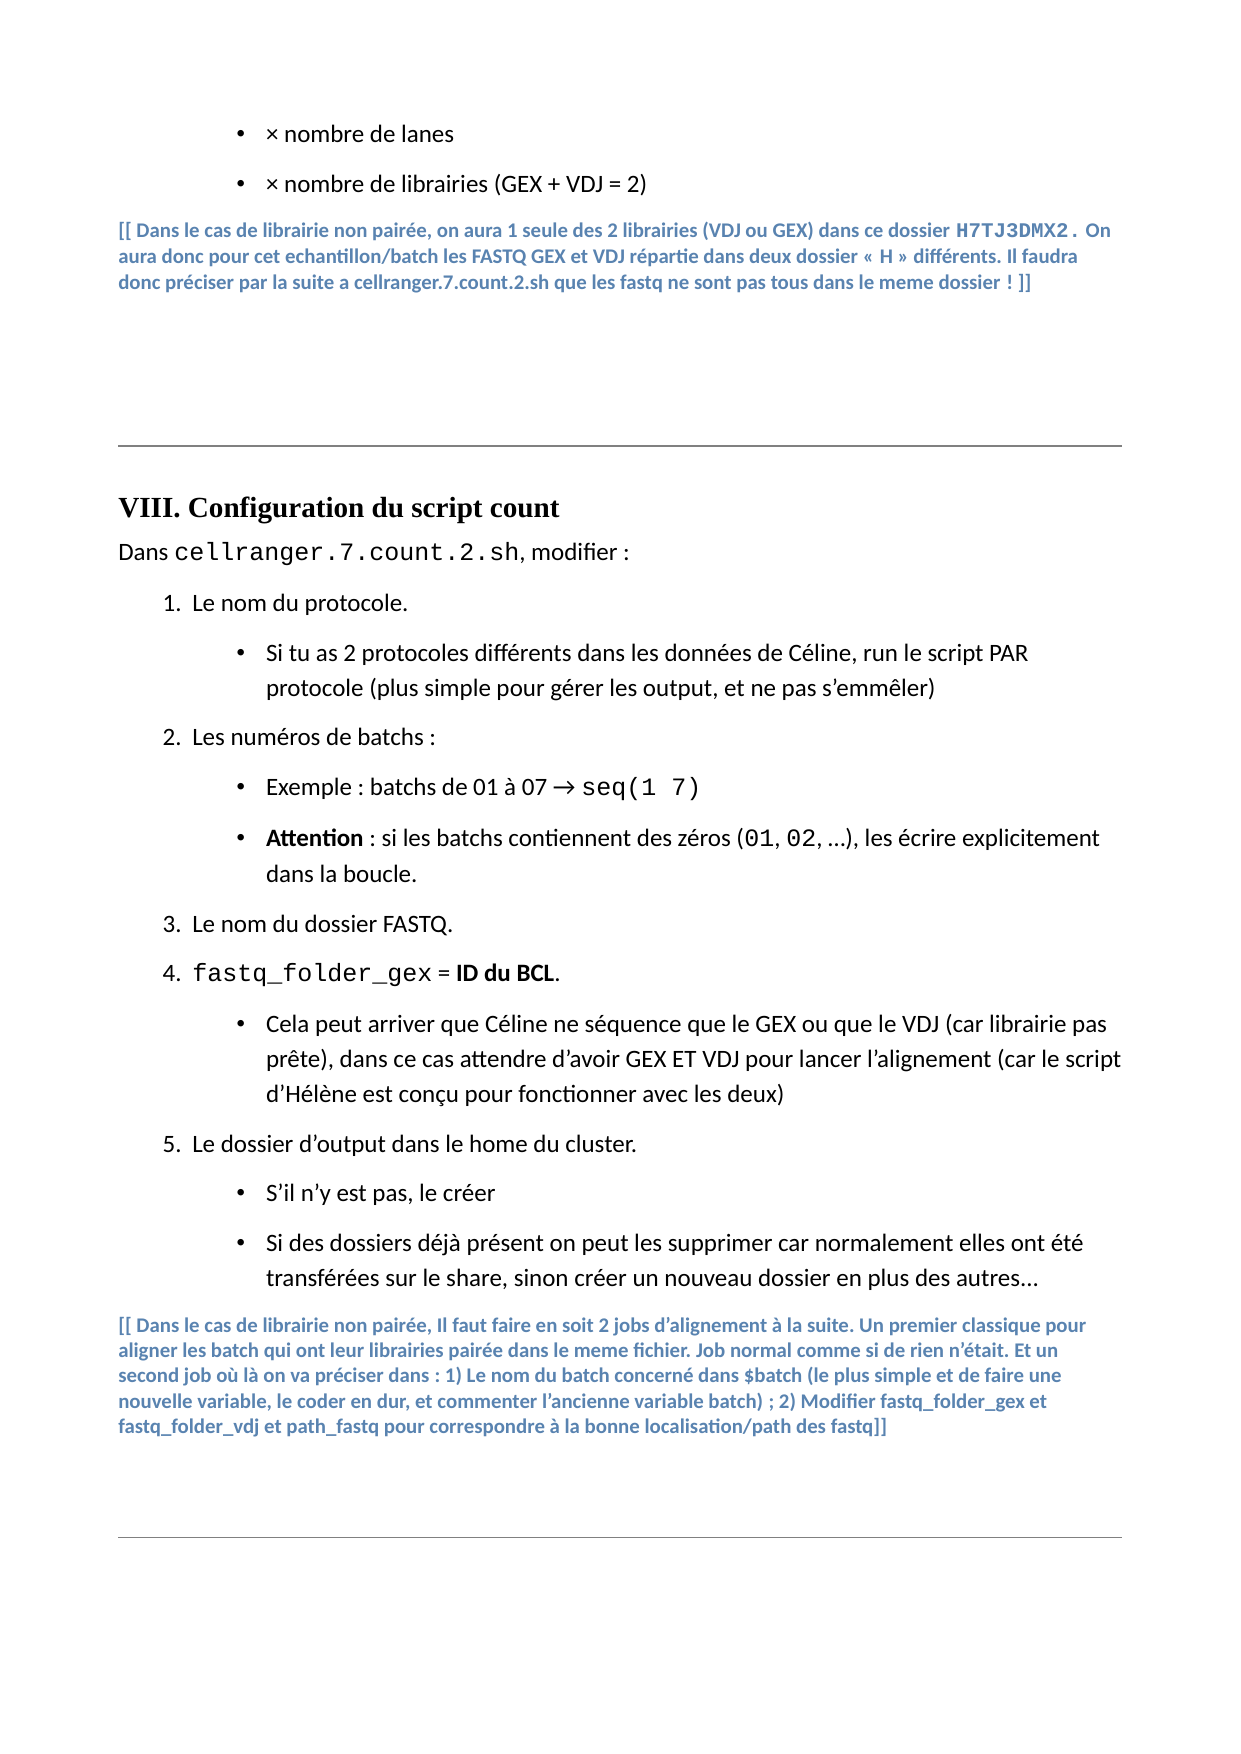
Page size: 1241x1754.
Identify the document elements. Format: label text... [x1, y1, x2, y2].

list Si des dossiers déjà présent on peut les supprimer car normalement elles ont été transférées sur le share, sinon créer un nouveau dossier en plus des autres... [236, 1227, 1122, 1293]
list fastq_folder_gex = ID du BCL. [162, 957, 1122, 989]
list × nombre de lanes [236, 118, 1122, 149]
text [[ Dans le cas de librairie non pairée, Il faut faire en soit 2 jobs d’alignement à la suite. Un premier classique pour aligner les batch qui ont leur librairies pairée dans le meme fichier. Job normal comme si de rien n’était. Et un second job où là on va préciser dans : 1) Le nom du batch concerné dans $batch (le plus simple et de faire une nouvelle variable, le coder en dur, et commenter l’ancienne variable batch) ; 2) Modifier fastq_folder_gex et fastq_folder_vdj et path_fastq pour correspondre à la bonne localisation/path des fastq]] [118, 1312, 1122, 1439]
list Si tu as 2 protocoles différents dans les données de Céline, run le script PAR protocole (plus simple pour gérer les output, et ne pas s’emmêler) [236, 637, 1122, 702]
list Attention : si les batchs contiennent des zéros (01, 02, …), les écrire explicitement dans la boucle. [236, 822, 1122, 889]
list Exemple : batchs de 01 à 07 → seq(1 7) [236, 771, 1122, 803]
list Cela peut arriver que Céline ne séquence que le GEX ou que le VDJ (car librairie pas prête), dans ce cas attendre d’avoir GEX ET VDJ pour lancer l’alignement (car le script d’Hélène est conçu pour fonctionner avec les deux) [236, 1008, 1122, 1109]
list S’il n’y est pas, le créer [236, 1178, 1122, 1208]
list Le nom du protocole. [162, 587, 1122, 618]
list Le nom du dossier FASTQ. [162, 908, 1122, 938]
text Dans cellranger.7.count.2.sh, modifier : [118, 536, 1122, 568]
list Les numéros de batchs : [162, 721, 1122, 752]
list Le dossier d’output dans le home du cluster. [162, 1128, 1122, 1158]
text [[ Dans le cas de librairie non pairée, on aura 1 seule des 2 librairies (VDJ ou GEX) dans ce dossier H7TJ3DMX2. On aura donc pour cet echantillon/batch les FASTQ GEX et VDJ répartie dans deux dossier « H » différents. Il faudra donc préciser par la suite a cellranger.7.count.2.sh que les fastq ne sont pas tous dans le meme dossier ! ]] [118, 217, 1122, 294]
list × nombre de librairies (GEX + VDJ = 2) [236, 168, 1122, 198]
subtitle VIII. Configuration du script count [118, 490, 1122, 524]
